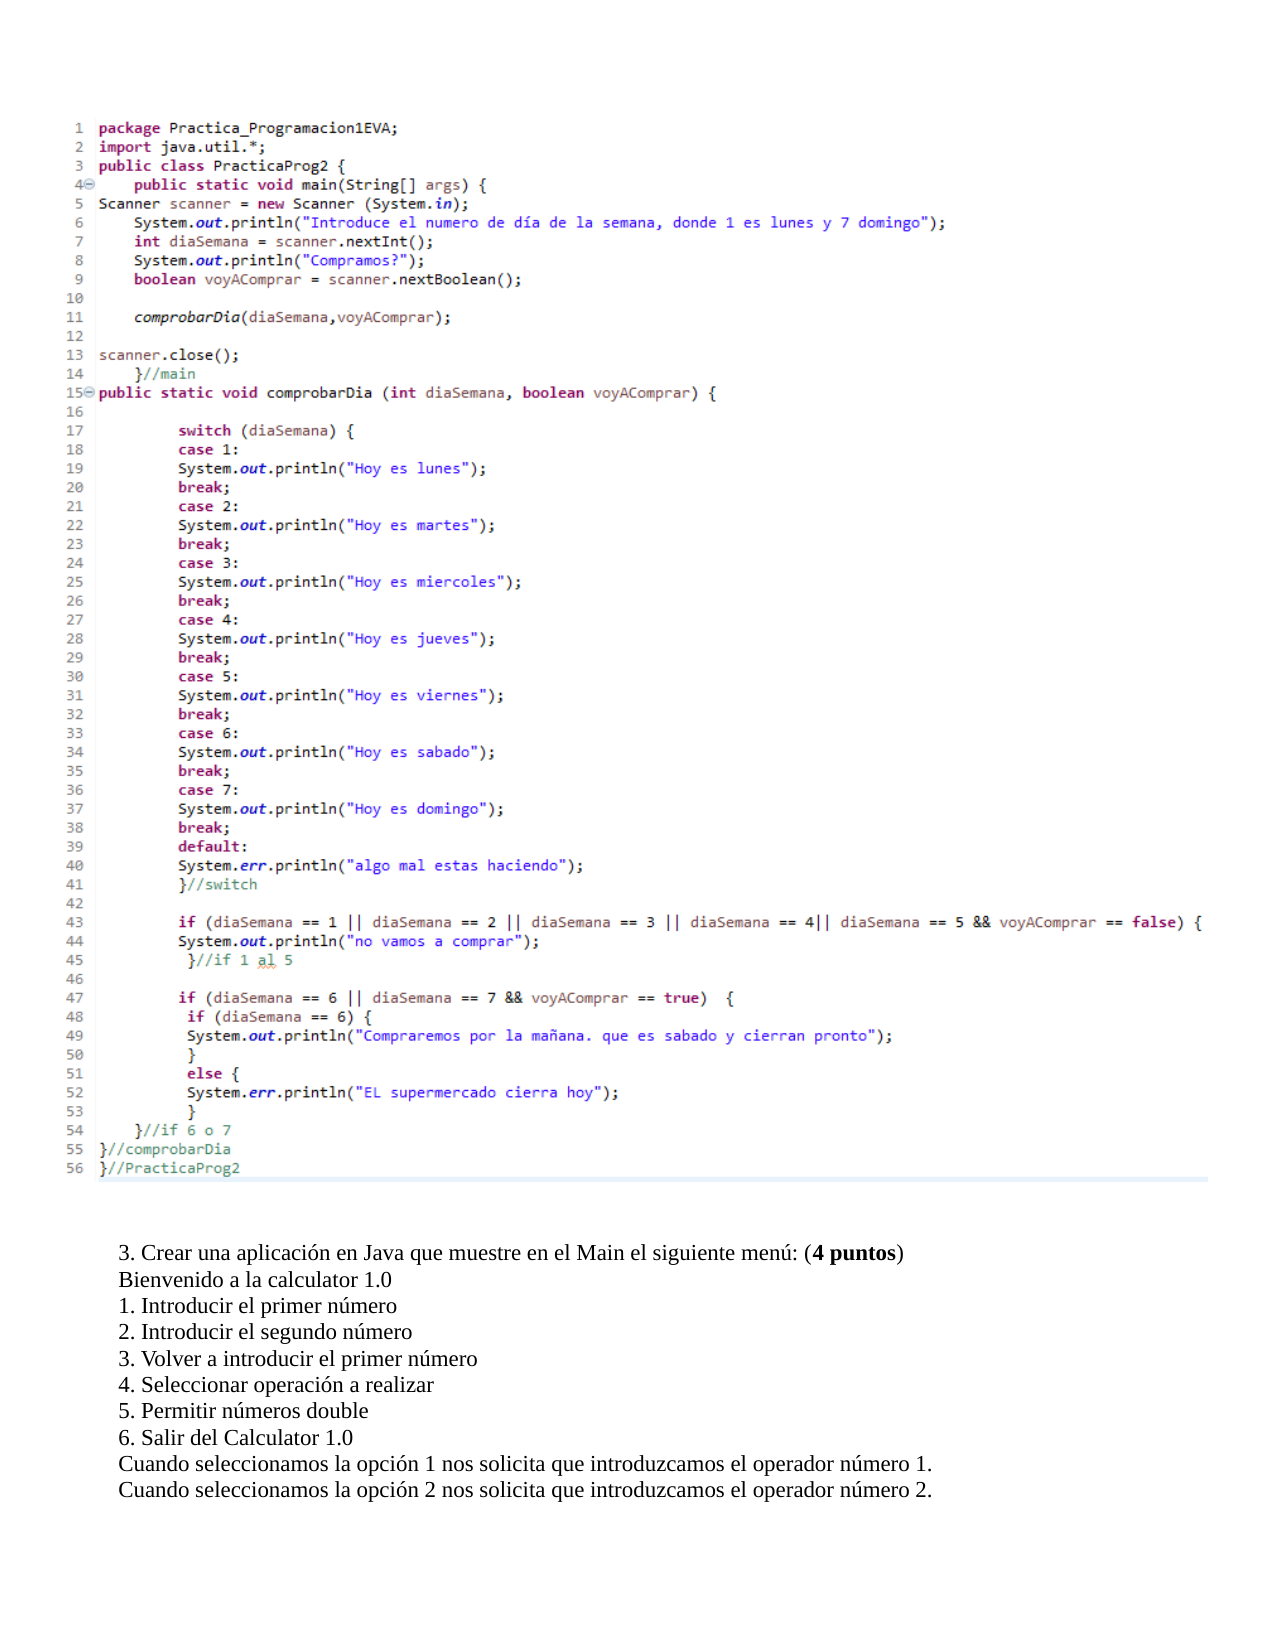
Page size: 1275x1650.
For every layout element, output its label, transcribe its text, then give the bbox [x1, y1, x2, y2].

text Bienvenido a la calculator 1.0 [118, 1266, 1157, 1292]
text 4. Seleccionar operación a realizar [118, 1371, 1157, 1397]
text 3. Volver a introducir el primer número [118, 1345, 1157, 1371]
text Cuando seleccionamos la opción 2 nos solicita que introduzcamos el operador número 2. [118, 1476, 1157, 1503]
text 2. Introducir el segundo número [118, 1318, 1157, 1345]
text 1. Introducir el primer número [118, 1292, 1157, 1318]
text 6. Salir del Calculator 1.0 [118, 1424, 1157, 1450]
text 3. Crear una aplicación en Java que muestre en el Main el siguiente menú: (4 puntos) [118, 1239, 1157, 1266]
text 5. Permitir números double [118, 1397, 1157, 1424]
picture [66, 118, 1208, 1182]
text Cuando seleccionamos la opción 1 nos solicita que introduzcamos el operador número 1. [118, 1450, 1157, 1476]
